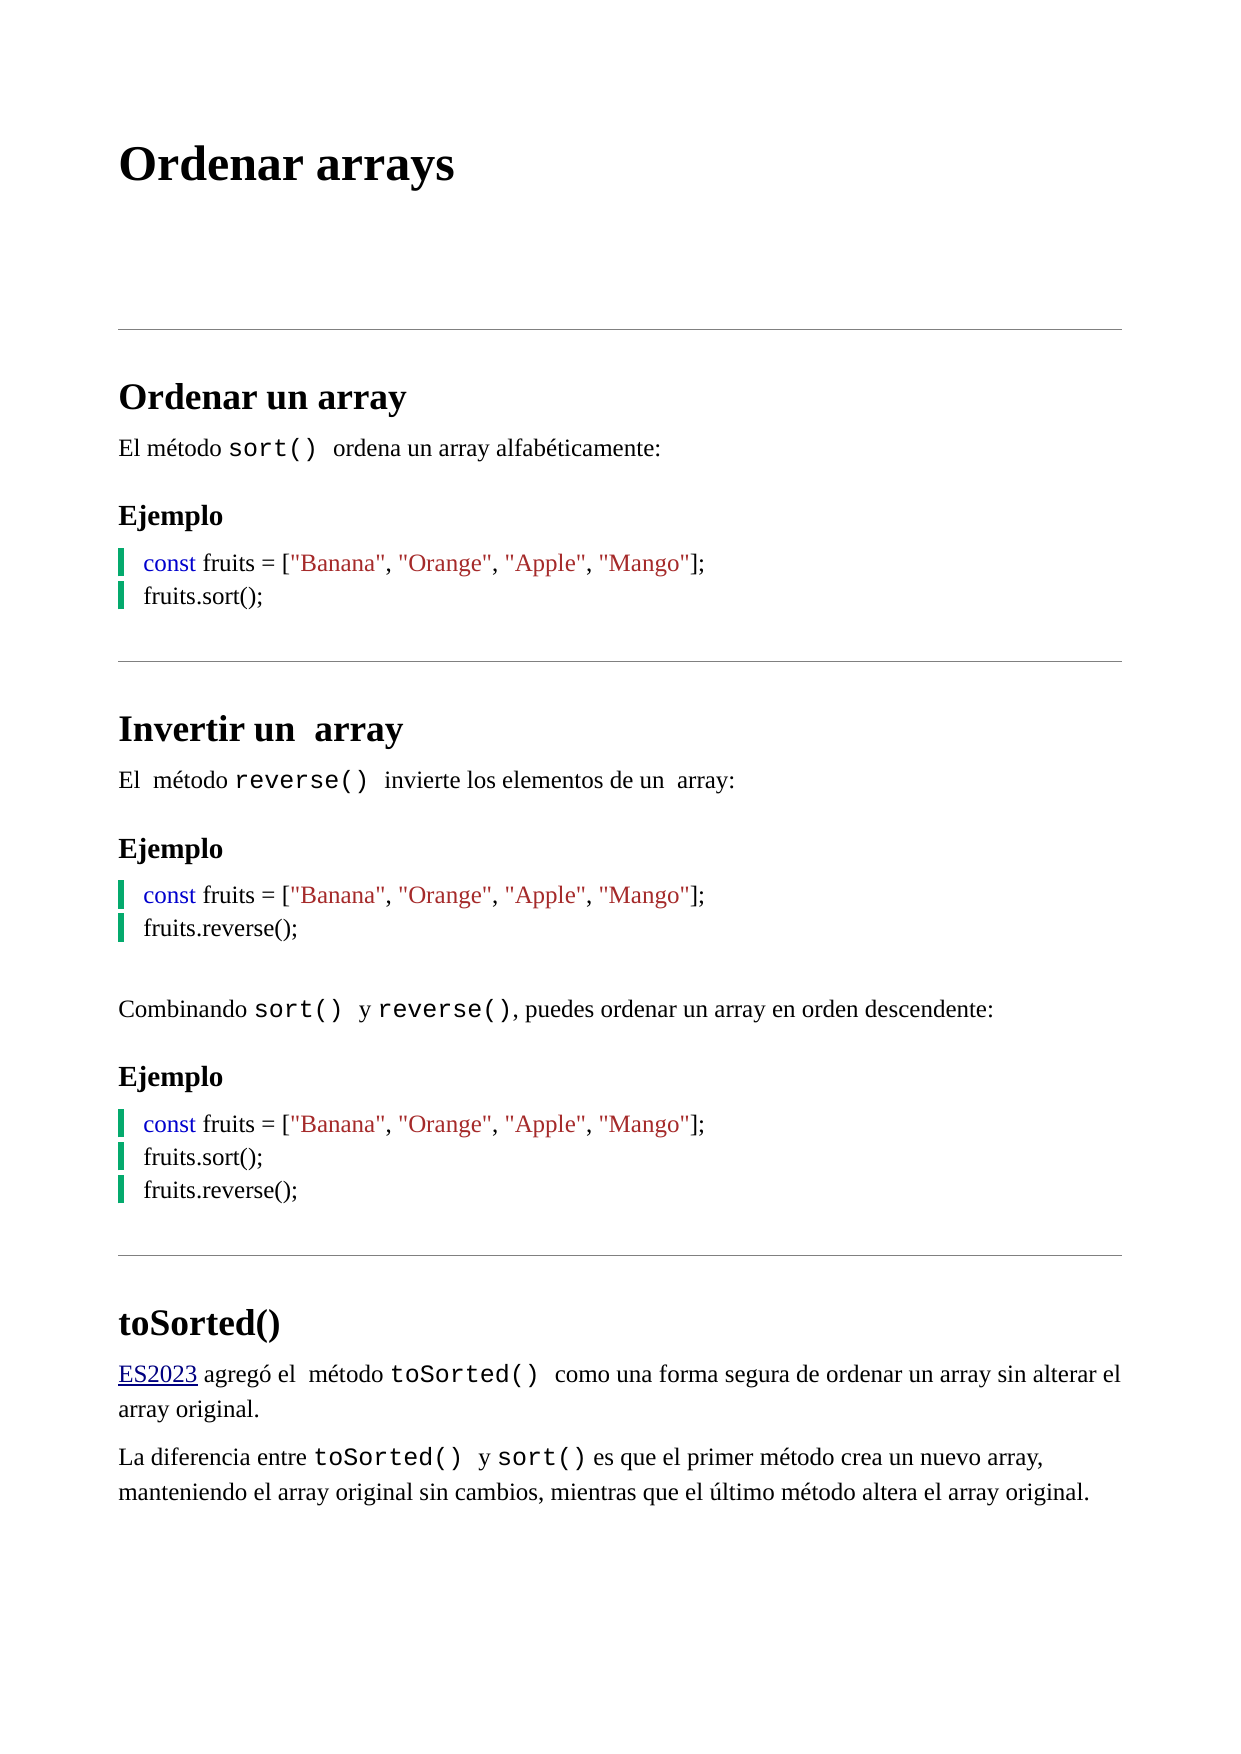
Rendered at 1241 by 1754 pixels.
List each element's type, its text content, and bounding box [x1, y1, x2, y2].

text El método sort() ordena un array alfabéticamente: [118, 433, 1122, 464]
text La diferencia entre toSorted() y sort() es que el primer método crea un nuevo array, manteniendo el array original sin cambios, mientras que el último método altera el array original. [118, 1442, 1122, 1506]
subtitle Ejemplo [118, 831, 1122, 864]
subtitle Ordenar un array [118, 374, 1122, 417]
text const fruits = ["Banana", "Orange", "Apple", "Mango"]; fruits.reverse(); [118, 880, 1122, 942]
table_header [118, 240, 379, 314]
subtitle Invertir un array [118, 707, 1122, 750]
text Combinando sort() y reverse(), puedes ordenar un array en orden descendente: [118, 994, 1122, 1025]
text const fruits = ["Banana", "Orange", "Apple", "Mango"]; fruits.sort(); [118, 548, 1122, 609]
subtitle Ordenar arrays [118, 134, 1122, 191]
subtitle toSorted() [118, 1301, 1122, 1344]
table_header [379, 240, 660, 314]
text const fruits = ["Banana", "Orange", "Apple", "Mango"]; fruits.sort(); fruits.reverse(); [118, 1109, 1122, 1203]
subtitle Ejemplo [118, 498, 1122, 532]
text El método reverse() invierte los elementos de un array: [118, 765, 1122, 796]
text ES2023 agregó el método toSorted() como una forma segura de ordenar un array sin alterar el array original. [118, 1359, 1122, 1423]
subtitle Ejemplo [118, 1059, 1122, 1093]
